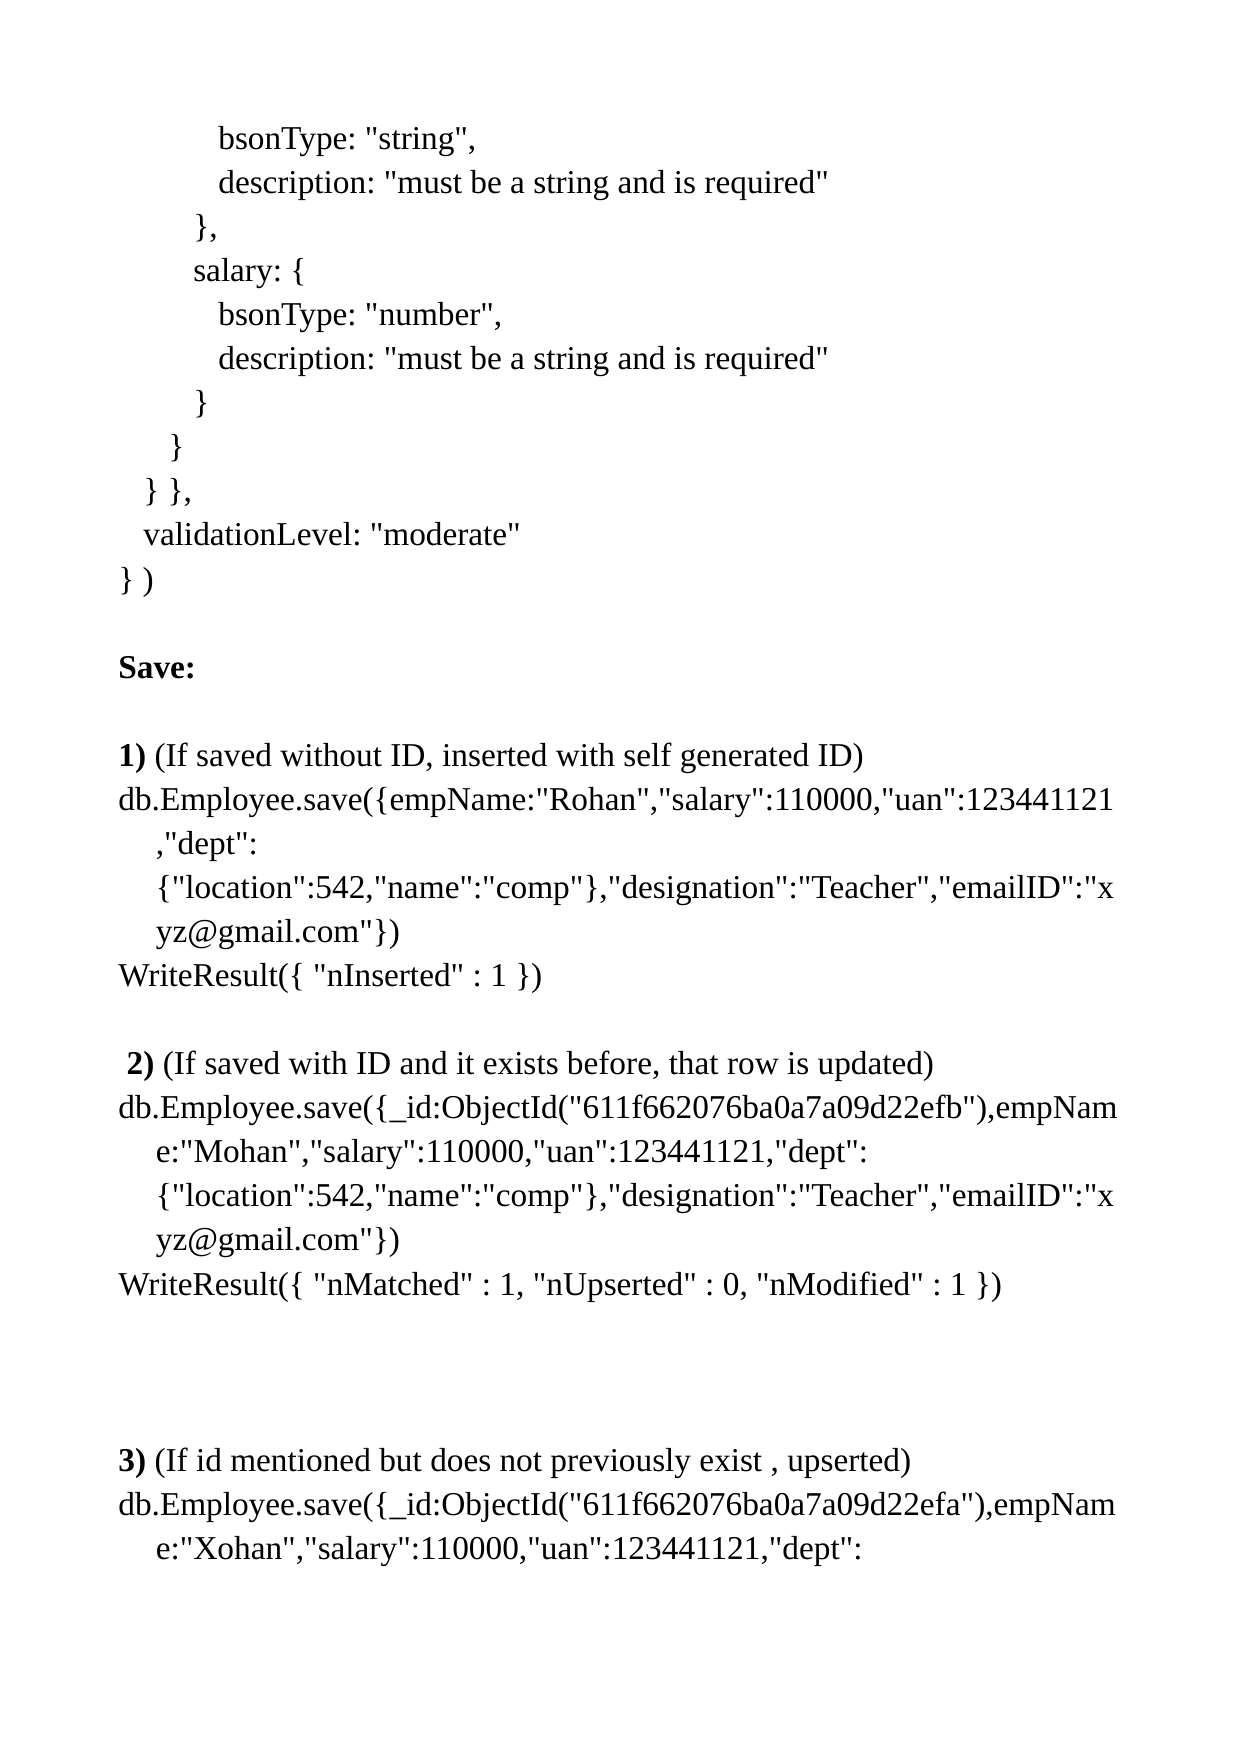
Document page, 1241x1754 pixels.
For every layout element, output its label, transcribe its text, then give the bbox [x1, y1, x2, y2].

text bsonType: "number", [118, 294, 1122, 333]
text description: "must be a string and is required" [118, 162, 1122, 201]
text 2) (If saved with ID and it exists before, that row is updated) [118, 1043, 1122, 1082]
text 3) (If id mentioned but does not previously exist , upserted) [118, 1440, 1122, 1478]
text db.Employee.save({empName:"Rohan","salary":110000,"uan":123441121,"dept":{"location":542,"name":"comp"},"designation":"Teacher","emailID":"xyz@gmail.com"}) [118, 779, 1122, 949]
text description: "must be a string and is required" [118, 338, 1122, 377]
text salary: { [118, 250, 1122, 289]
text validationLevel: "moderate" [118, 515, 1122, 553]
text }, [118, 206, 1122, 244]
text } ) [118, 559, 1122, 597]
text Save: [118, 647, 1122, 685]
text } }, [118, 471, 1122, 509]
text WriteResult({ "nMatched" : 1, "nUpserted" : 0, "nModified" : 1 }) [118, 1264, 1122, 1302]
text WriteResult({ "nInserted" : 1 }) [118, 955, 1122, 994]
text bsonType: "string", [118, 118, 1122, 156]
text db.Employee.save({_id:ObjectId("611f662076ba0a7a09d22efa"),empName:"Xohan","salary":110000,"uan":123441121,"dept": [118, 1484, 1122, 1566]
text 1) (If saved without ID, inserted with self generated ID) [118, 735, 1122, 773]
text db.Employee.save({_id:ObjectId("611f662076ba0a7a09d22efb"),empName:"Mohan","salary":110000,"uan":123441121,"dept":{"location":542,"name":"comp"},"designation":"Teacher","emailID":"xyz@gmail.com"}) [118, 1087, 1122, 1258]
text } [118, 382, 1122, 421]
text } [118, 427, 1122, 465]
